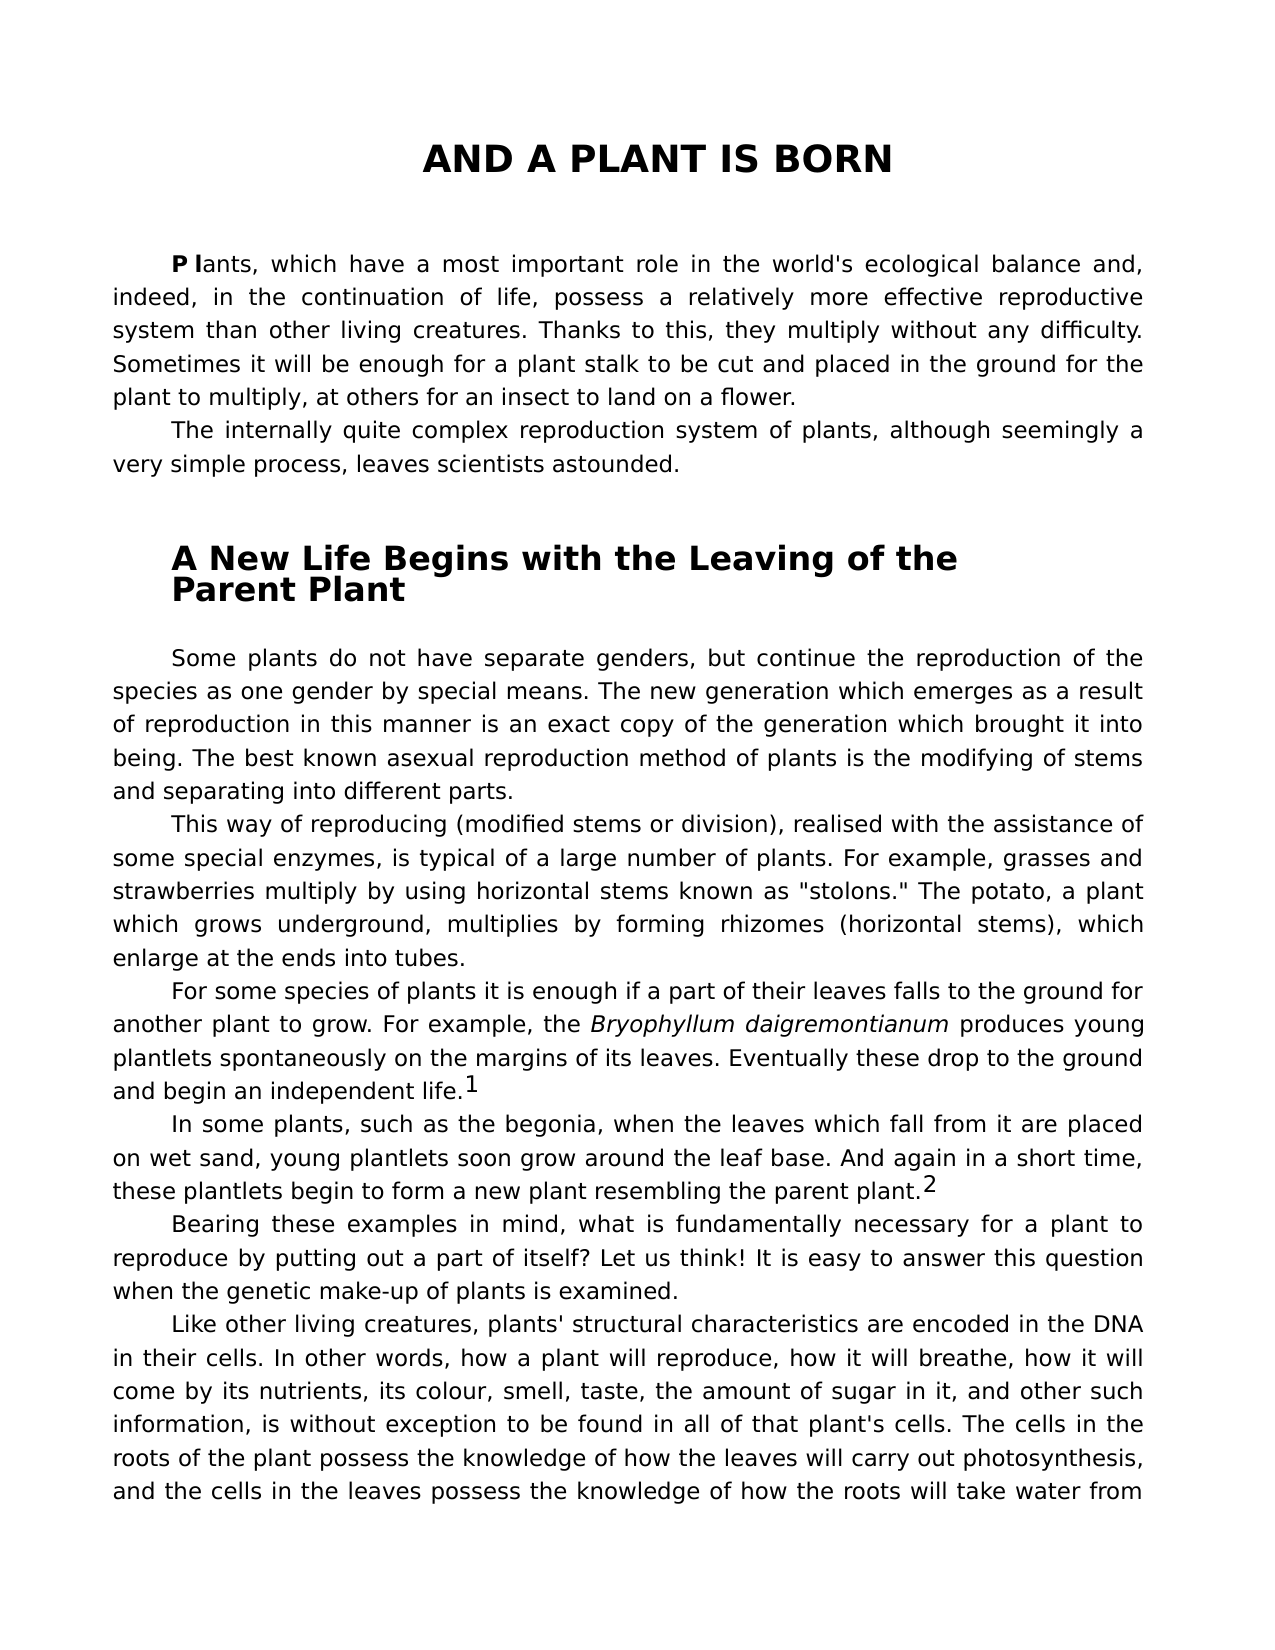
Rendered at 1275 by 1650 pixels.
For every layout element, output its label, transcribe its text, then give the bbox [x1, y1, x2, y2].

text Like other living creatures, plants' structural characteristics are encoded in the DNA in their cells. In other words, how a plant will reproduce, how it will breathe, how it will come by its nutrients, its colour, smell, taste, the amount of sugar in it, and other such information, is without exception to be found in all of that plant's cells. The cells in the roots of the plant possess the knowledge of how the leaves will carry out photosynthesis, and the cells in the leaves possess the knowledge of how the roots will take water from [112, 1306, 1145, 1506]
text Some plants do not have separate genders, but continue the reproduction of the species as one gender by special means. The new generation which emerges as a result of reproduction in this manner is an exact copy of the generation which brought it into being. The best known asexual reproduction method of plants is the modifying of stems and separating into different parts. [112, 639, 1145, 806]
text In some plants, such as the begonia, when the leaves which fall from it are placed on wet sand, young plantlets soon grow around the leaf base. And again in a short time, these plantlets begin to form a new plant resembling the parent plant.2 [112, 1106, 1145, 1206]
text A New Life Begins with the Leaving of the [112, 546, 1145, 577]
text Parent Plant [112, 577, 1145, 608]
text Bearing these examples in mind, what is fundamentally necessary for a plant to reproduce by putting out a part of itself? Let us think! It is easy to answer this question when the genetic make-up of plants is examined. [112, 1206, 1145, 1306]
text For some species of plants it is enough if a part of their leaves falls to the ground for another plant to grow. For example, the Bryophyllum daigremontianum produces young plantlets spontaneously on the margins of its leaves. Eventually these drop to the ground and begin an independent life.1 [112, 973, 1145, 1106]
text The internally quite complex reproduction system of plants, although seemingly a very simple process, leaves scientists astounded. [112, 412, 1145, 479]
text This way of reproducing (modified stems or division), realised with the assistance of some special enzymes, is typical of a large number of plants. For example, grasses and strawberries multiply by using horizontal stems known as "stolons." The potato, a plant which grows underground, multiplies by forming rhizomes (horizontal stems), which enlarge at the ends into tubes. [112, 806, 1145, 973]
text Plants, which have a most important role in the world's ecological balance and, indeed, in the continuation of life, possess a relatively more effective reproductive system than other living creatures. Thanks to this, they multiply without any difficulty. Sometimes it will be enough for a plant stalk to be cut and placed in the ground for the plant to multiply, at others for an insect to land on a flower. [112, 246, 1145, 412]
text AND A PLANT IS BORN [112, 148, 1145, 179]
